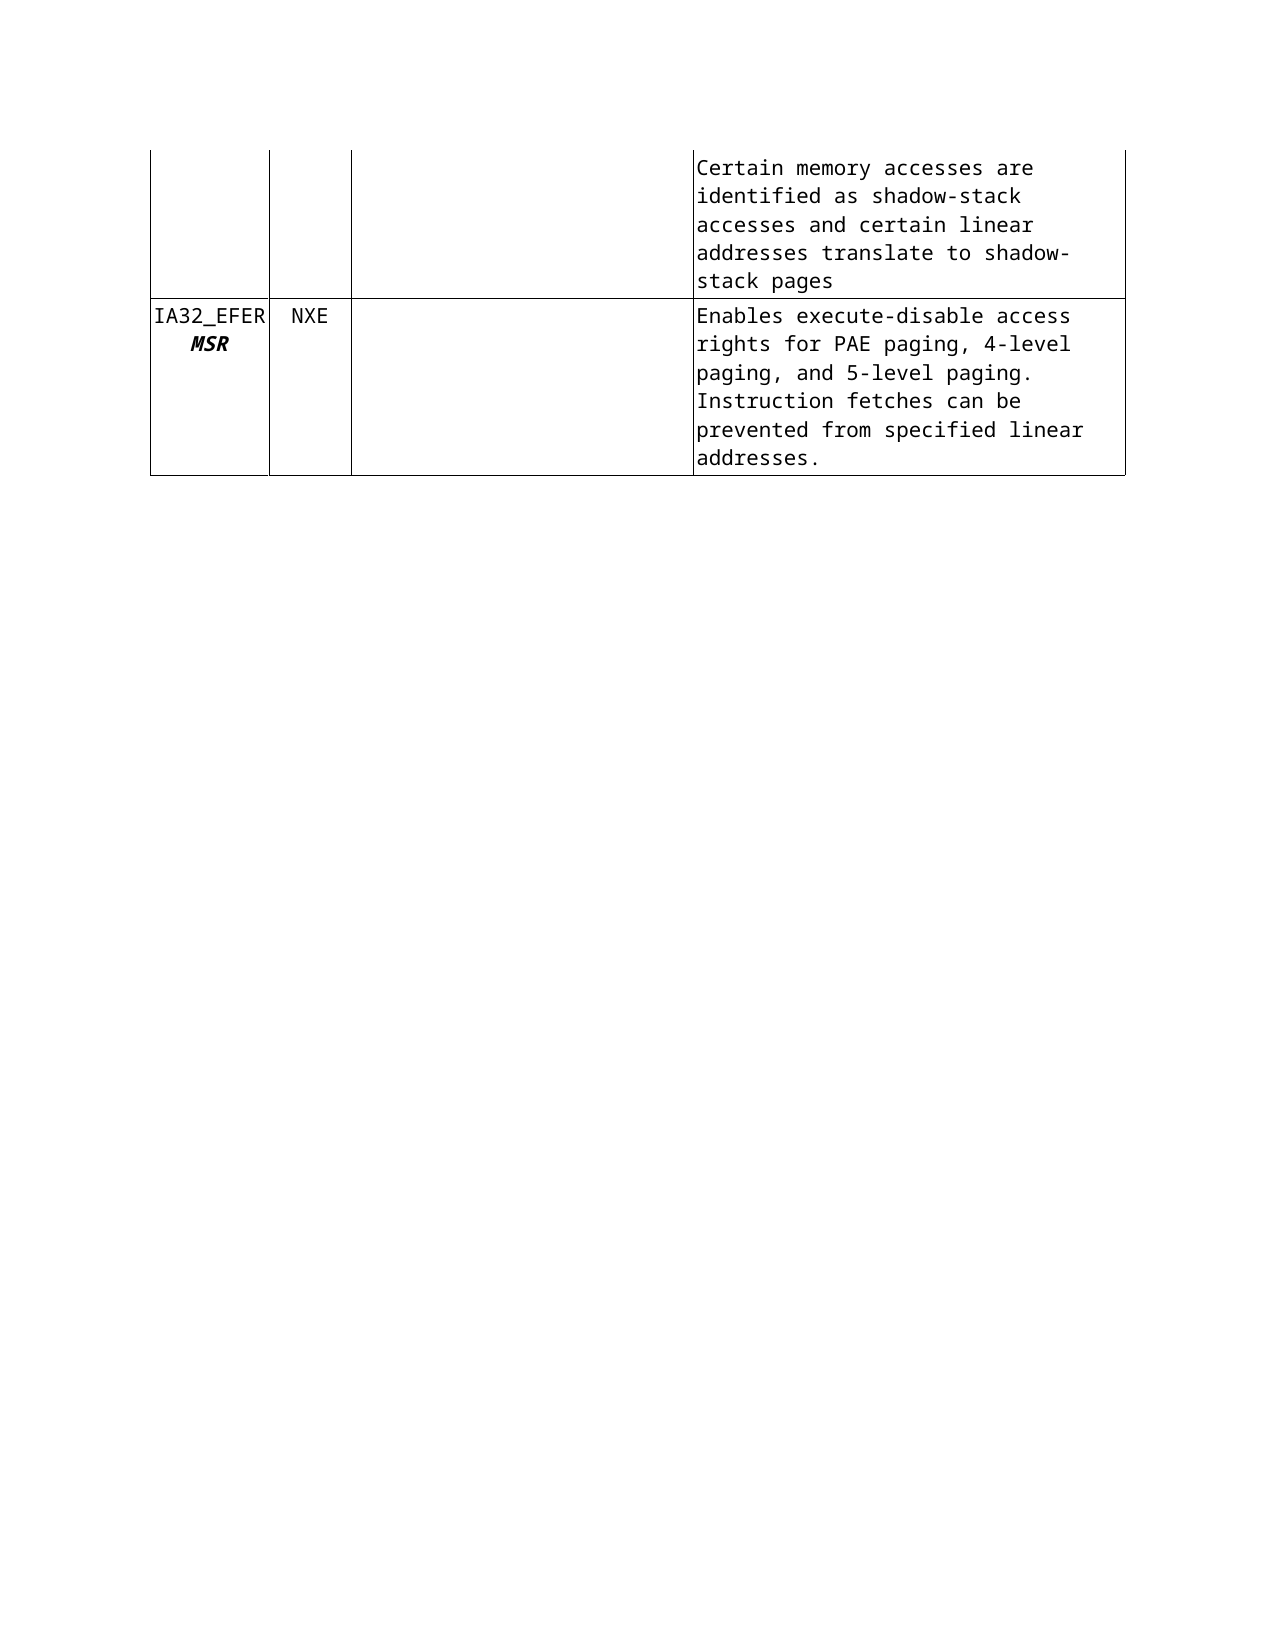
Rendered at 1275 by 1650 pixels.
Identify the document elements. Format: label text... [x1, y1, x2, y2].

table_cell [270, 150, 351, 298]
table_cell Certain memory accesses are identified as shadow-stack accesses and certain linear addresses translate to shadow-stack pages [694, 150, 1125, 298]
table_cell NXE [270, 299, 351, 475]
table_cell Enables execute-disable access rights for PAE paging, 4-level paging, and 5-level paging. Instruction fetches can be prevented from specified linear addresses. [694, 299, 1125, 475]
table_cell IA32_EFER MSR [151, 299, 268, 475]
table_cell [352, 299, 693, 475]
table_cell [352, 150, 693, 298]
